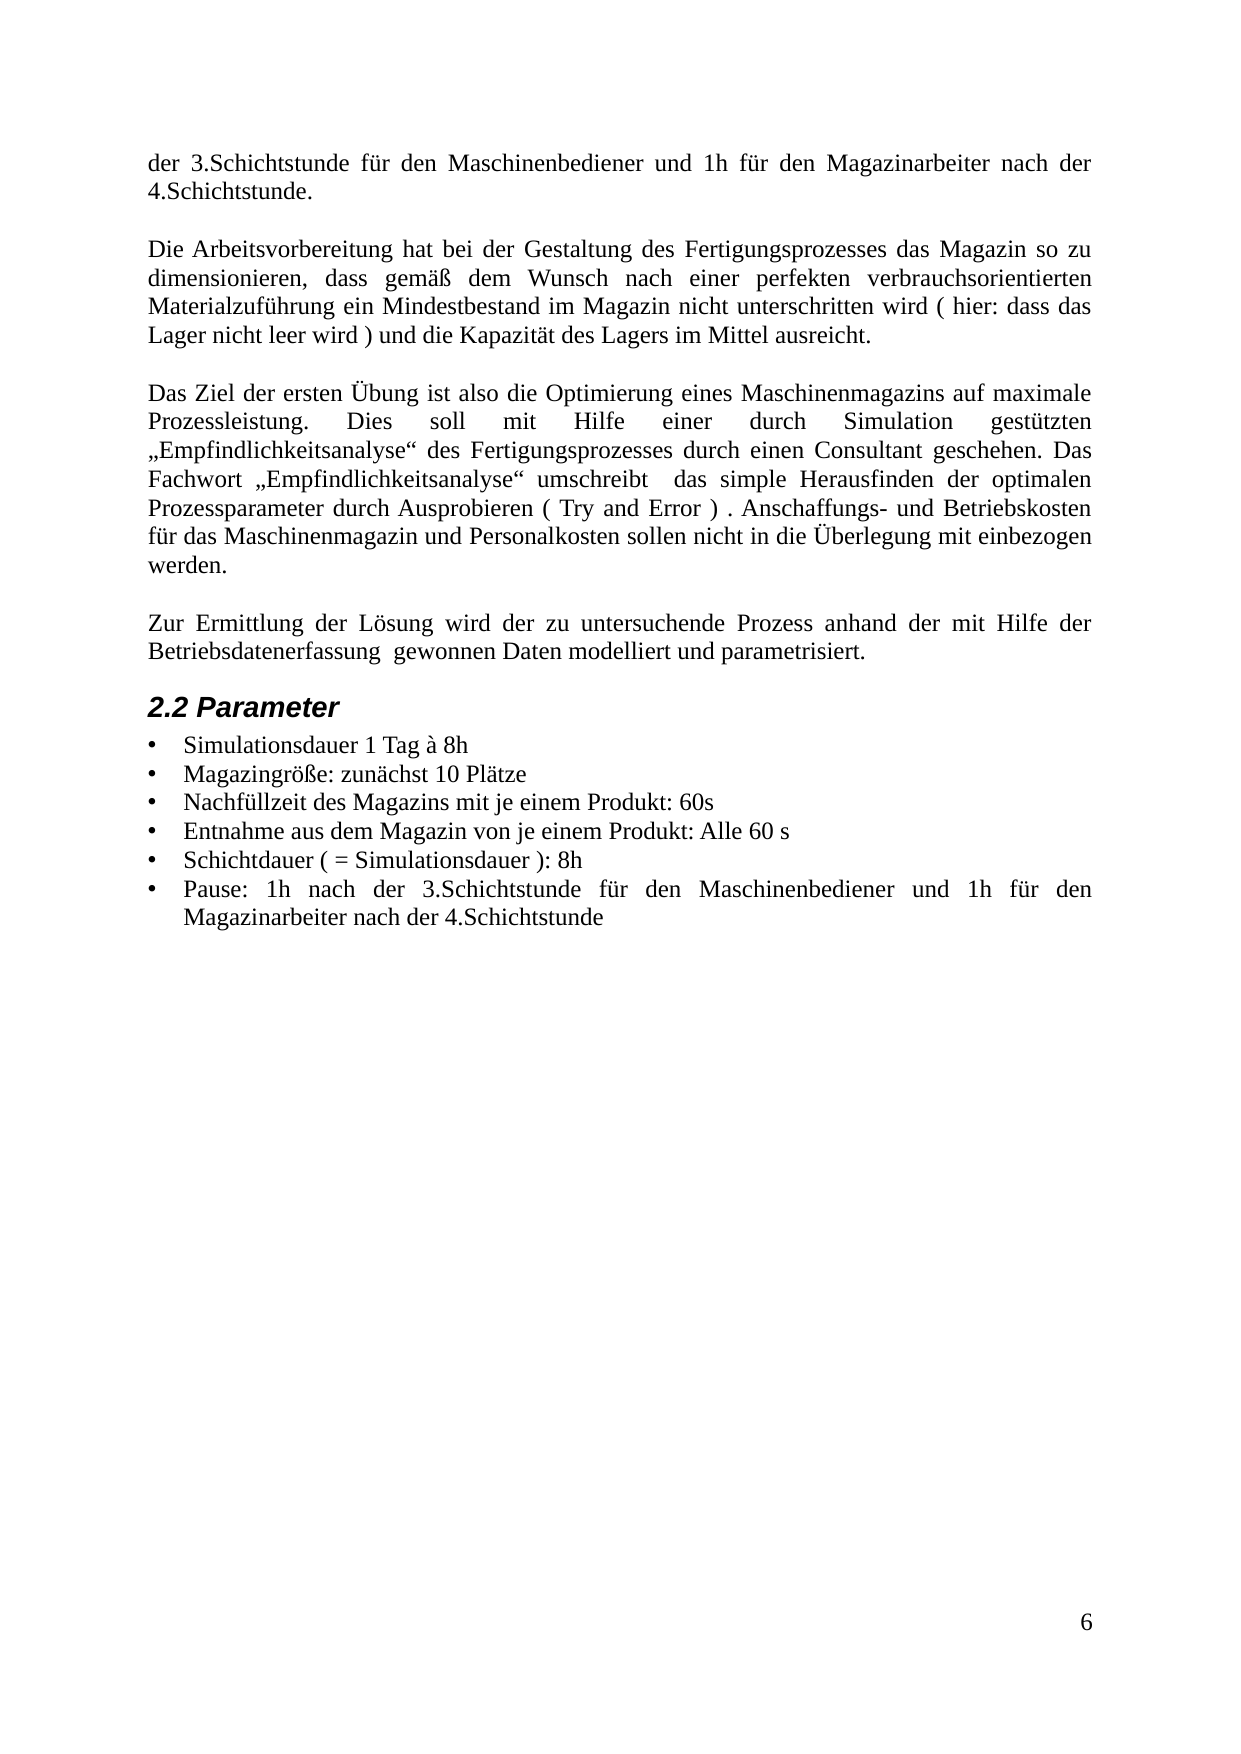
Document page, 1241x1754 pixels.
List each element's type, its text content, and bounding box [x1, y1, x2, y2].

text Das Ziel der ersten Übung ist also die Optimierung eines Maschinenmagazins auf maximale Prozessleistung. Dies soll mit Hilfe einer durch Simulation gestützten „Empfindlichkeitsanalyse“ des Fertigungsprozesses durch einen Consultant geschehen. Das Fachwort „Empfindlichkeitsanalyse“ umschreibt das simple Herausfinden der optimalen Prozessparameter durch Ausprobieren ( Try and Error ) . Anschaffungs- und Betriebskosten für das Maschinenmagazin und Personalkosten sollen nicht in die Überlegung mit einbezogen werden. [148, 378, 1093, 579]
list Magazingröße: zunächst 10 Plätze [148, 759, 1093, 787]
text der 3.Schichtstunde für den Maschinenbediener und 1h für den Magazinarbeiter nach der 4.Schichtstunde. [148, 148, 1093, 205]
list Nachfüllzeit des Magazins mit je einem Produkt: 60s [148, 787, 1093, 816]
text Zur Ermittlung der Lösung wird der zu untersuchende Prozess anhand der mit Hilfe der Betriebsdatenerfassung gewonnen Daten modelliert und parametrisiert. [148, 608, 1093, 665]
list Pause: 1h nach der 3.Schichtstunde für den Maschinenbediener und 1h für den Magazinarbeiter nach der 4.Schichtstunde [148, 874, 1093, 931]
list Entnahme aus dem Magazin von je einem Produkt: Alle 60 s [148, 816, 1093, 845]
text Die Arbeitsvorbereitung hat bei der Gestaltung des Fertigungsprozesses das Magazin so zu dimensionieren, dass gemäß dem Wunsch nach einer perfekten verbrauchsorientierten Materialzuführung ein Mindestbestand im Magazin nicht unterschritten wird ( hier: dass das Lager nicht leer wird ) und die Kapazität des Lagers im Mittel ausreicht. [148, 234, 1093, 349]
list Simulationsdauer 1 Tag à 8h [148, 730, 1093, 759]
list Schichtdauer ( = Simulationsdauer ): 8h [148, 845, 1093, 874]
subtitle 2.2 Parameter [148, 690, 1093, 724]
